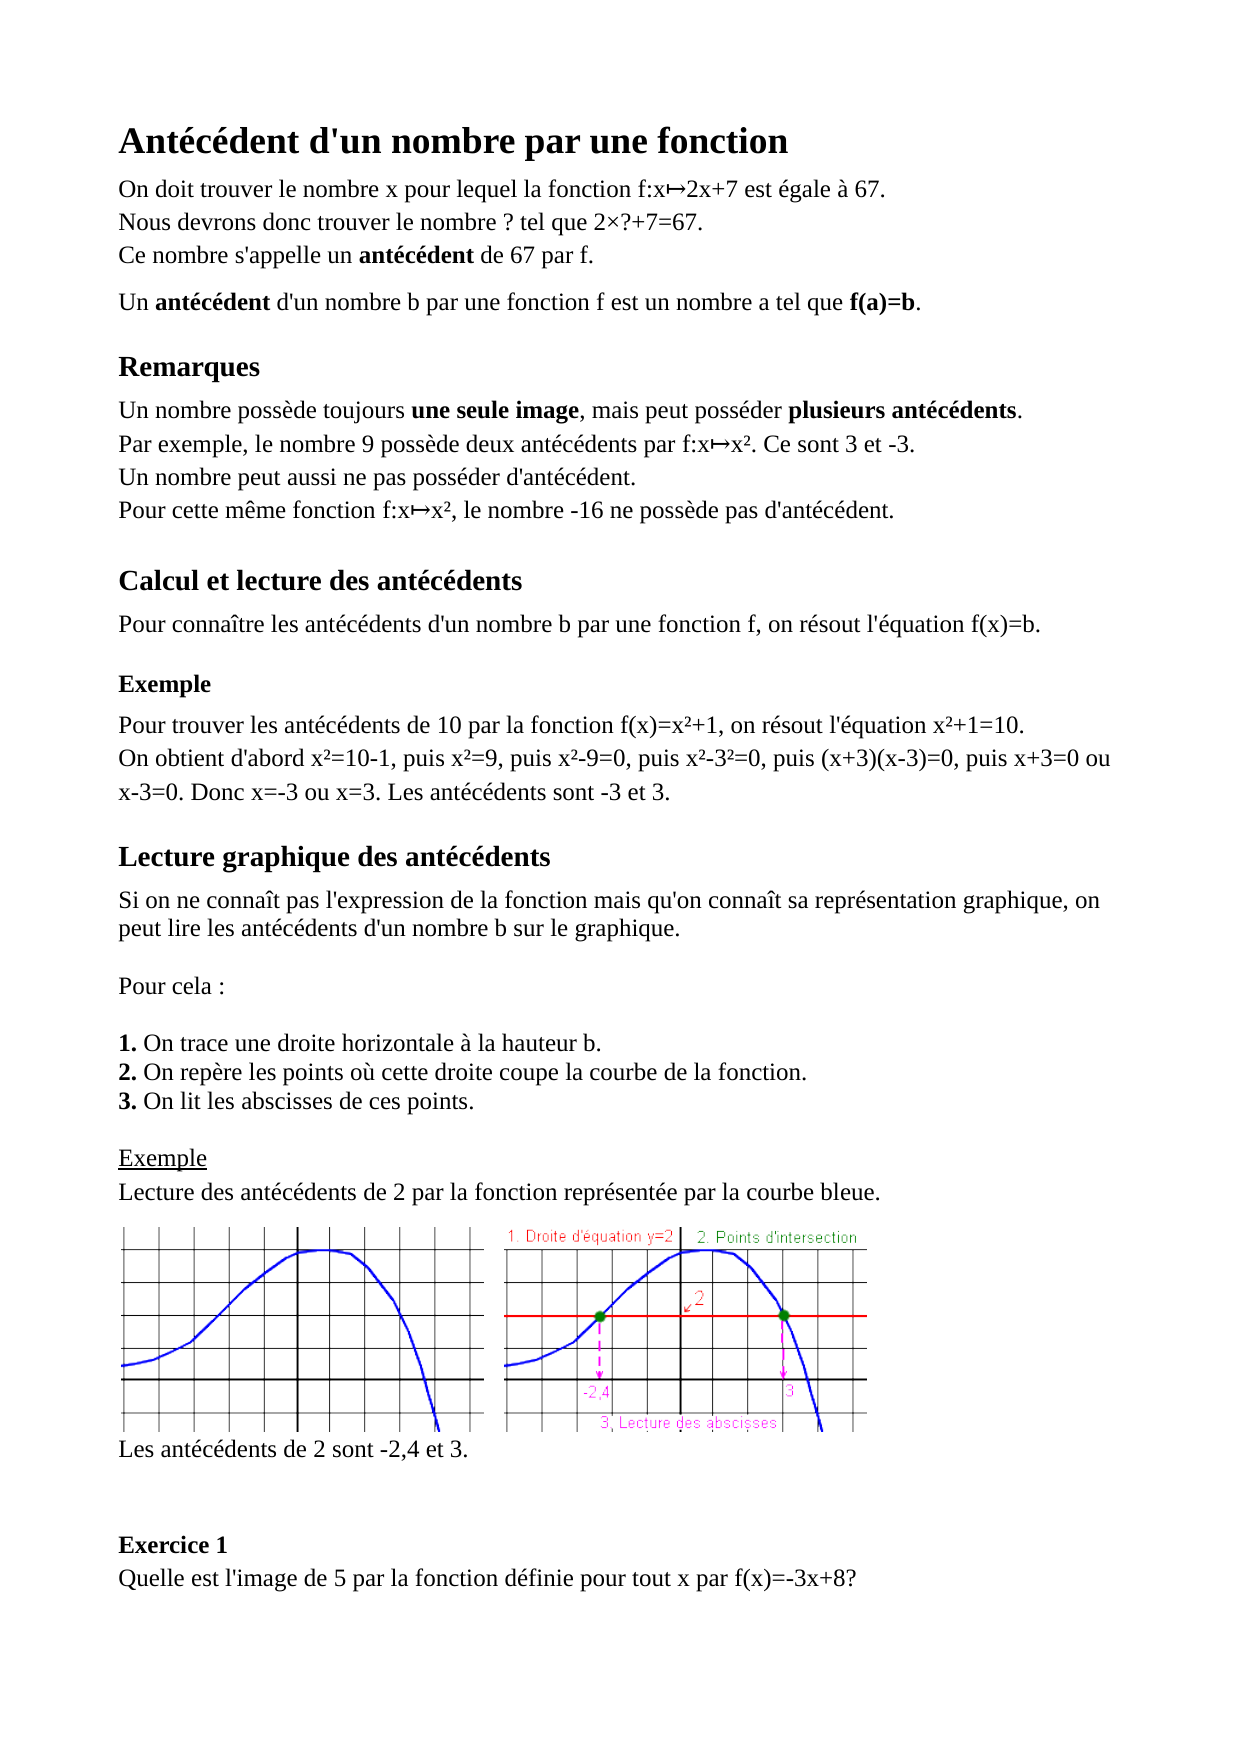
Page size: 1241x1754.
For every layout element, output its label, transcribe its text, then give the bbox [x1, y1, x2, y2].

text Pour trouver les antécédents de 10 par la fonction f(x)=x²+1, on résout l'équation x²+1=10. On obtient d'abord x²=10-1, puis x²=9, puis x²-9=0, puis x²-3²=0, puis (x+3)(x-3)=0, puis x+3=0 ou x-3=0. Donc x=-3 ou x=3. Les antécédents sont -3 et 3. [118, 711, 1122, 805]
subtitle Exemple [118, 669, 1122, 698]
picture [121, 1227, 484, 1432]
text Un antécédent d'un nombre b par une fonction f est un nombre a tel que f(a)=b. [118, 287, 1122, 316]
text Les antécédents de 2 sont -2,4 et 3. [118, 1434, 1122, 1463]
subtitle Antécédent d'un nombre par une fonction [118, 118, 1122, 161]
text Pour connaître les antécédents d'un nombre b par une fonction f, on résout l'équation f(x)=b. [118, 609, 1122, 638]
text Si on ne connaît pas l'expression de la fonction mais qu'on connaît sa représentation graphique, on peut lire les antécédents d'un nombre b sur le graphique. Pour cela : 1. On trace une droite horizontale à la hauteur b. 2. On repère les points où cette droite coupe la courbe de la fonction. 3. On lit les abscisses de ces points. [118, 885, 1122, 1115]
subtitle Lecture graphique des antécédents [118, 839, 1122, 872]
subtitle Calcul et lecture des antécédents [118, 563, 1122, 597]
table_header [501, 1224, 876, 1434]
text Un nombre possède toujours une seule image, mais peut posséder plusieurs antécédents. Par exemple, le nombre 9 possède deux antécédents par f:x↦x². Ce sont 3 et -3. Un nombre peut aussi ne pas posséder d'antécédent. Pour cette même fonction f:x↦x², le nombre -16 ne possède pas d'antécédent. [118, 396, 1122, 523]
picture [504, 1227, 867, 1432]
table_header [118, 1224, 491, 1434]
text Exercice 1 Quelle est l'image de 5 par la fonction définie pour tout x par f(x)=-3x+8? [118, 1530, 1122, 1591]
subtitle Remarques [118, 349, 1122, 383]
text On doit trouver le nombre x pour lequel la fonction f:x↦2x+7 est égale à 67. Nous devrons donc trouver le nombre ? tel que 2×?+7=67. Ce nombre s'appelle un antécédent de 67 par f. [118, 174, 1122, 268]
table_header [491, 1224, 501, 1434]
text Exemple Lecture des antécédents de 2 par la fonction représentée par la courbe bleue. [118, 1143, 1122, 1205]
